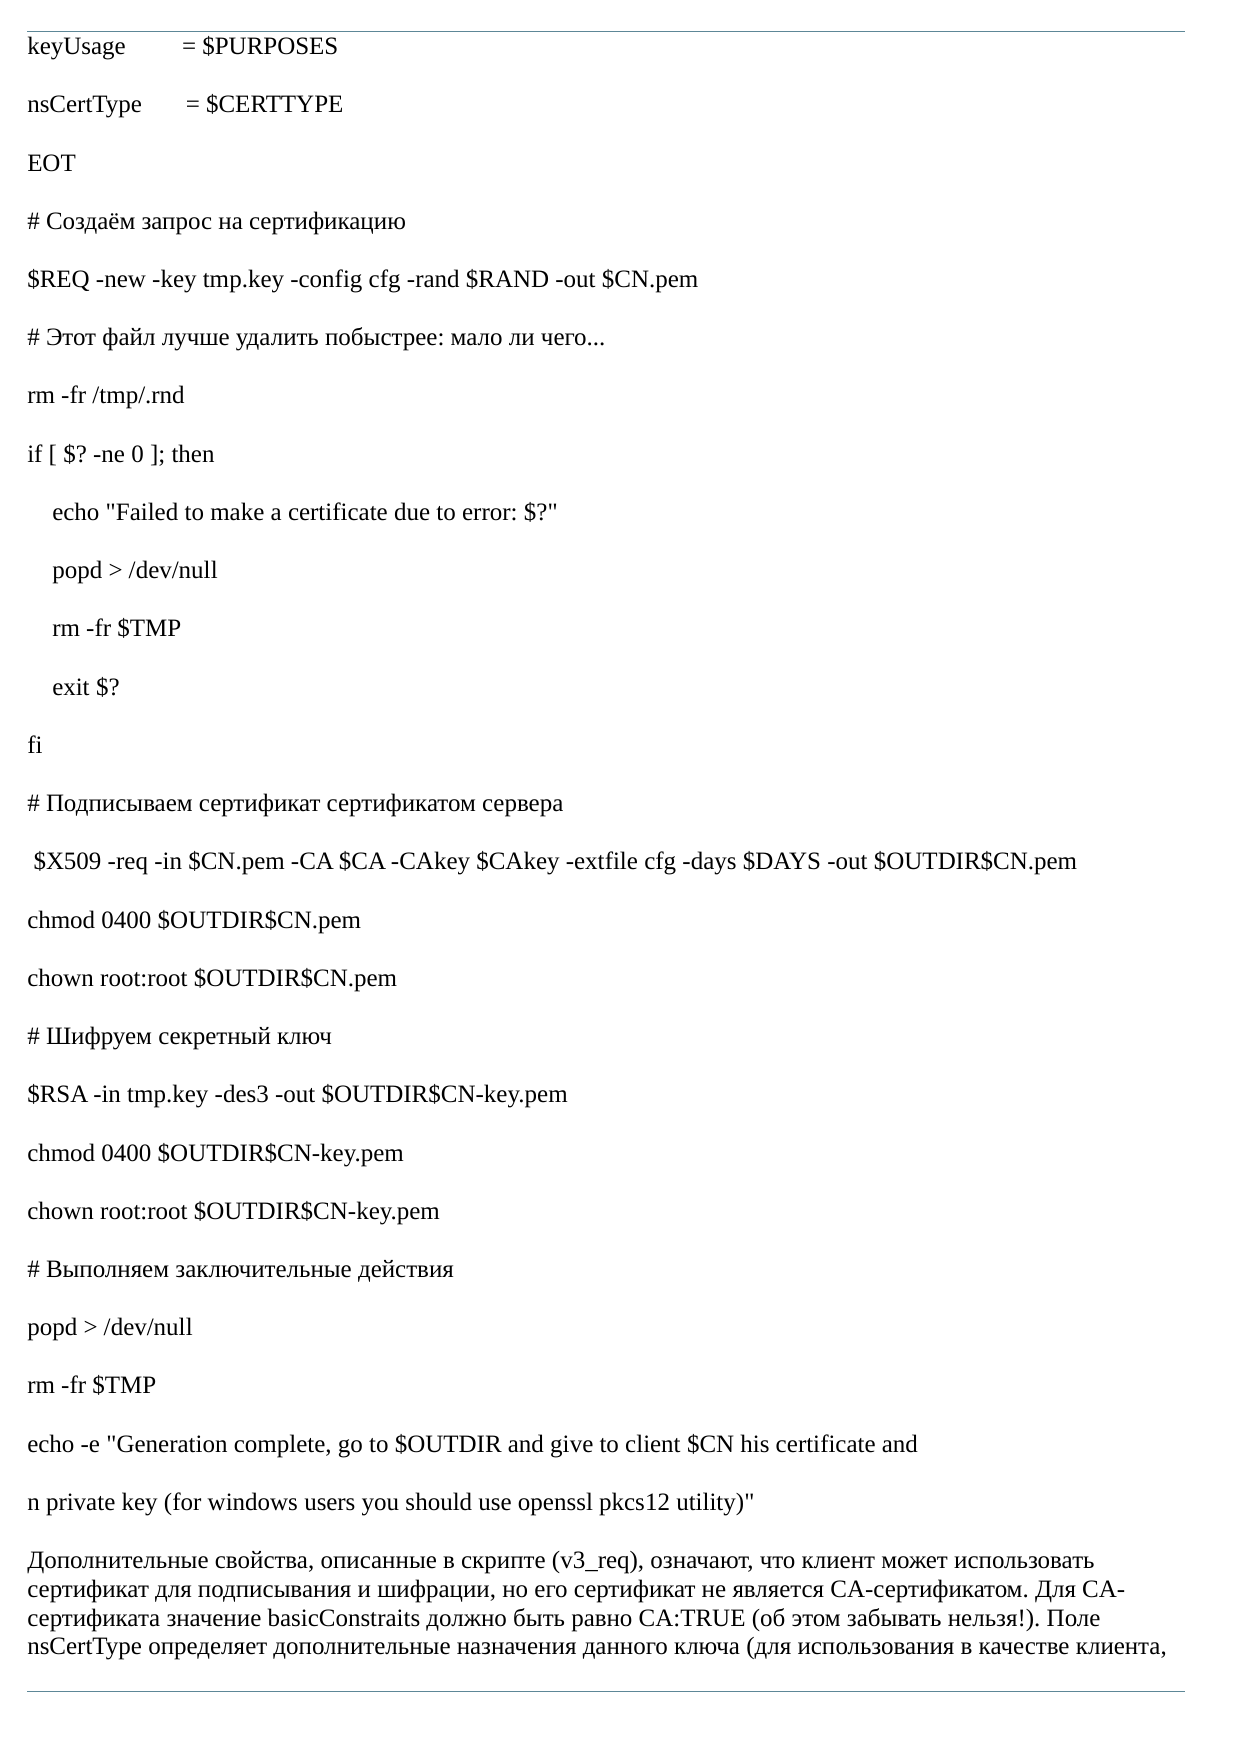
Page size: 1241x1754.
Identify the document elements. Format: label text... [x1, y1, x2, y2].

table_header Теория и практика OpenSSL Ещё несколько лет назад криптографические системы применялись лишь в исключительных случаях: в правительственных организациях, спецслужбах и иных критических к безопасности данных системах. Однако в настоящее время бурное развитие компьютерных сетей и Интернета заставляет задумываться об обеспечении безопасности всё большее количество людей. Вначале опишем основные принципы и термины криптографии... В настоящее время все озабочены безопасностью передаваемых по сети данных, поэтому свою статью я бы хотел начать с разговора о способах защиты информации. Что такое шифрование? Это запись информации в особом виде, исключающем её прочтение лицами, не знающими шифра. В компьютерном мире защита данных актуальна, как нигде. Обычно шифрованием называют обработку данных при помощи некой функции f(x), где x – обрабатываемые данные. Алгоритм шифрования должен быть таким, что даже само знание алгоритма злоумышленником не должно помочь ему открыть ключ шифрования, то есть алгоритм должен основываться на трудоёмкости подбора ключа, а не на неизвестности алгоритма. Алгоритмы шифрования бывают одно и двунаправленными; однонаправленные алгоритмы чаще всего представляют собой так называемые хеши: численное представление некоего текста. Абсолютно очевидно, что даже зная хеш, невозможно вычислить исходный текст (бывает, что для разных текстов хеш совпадает, что тоже естественно, так как множество вариантов текстов бесконечно, а чисел, используемых в алгоритмах – конечно). Для чего же такое нужно? Применение есть замечательное: если одной и той же хеш-функцией обработать одинаковые строки, то результат будет идентичен! Это свойство можно использовать при проверке пароля: строка, введённая пользователем, хешируется и сравнивается с хешем пароля. При этом из хеша пароля восстановить сам пароль нельзя, можно только применять данную хеш-функцию к разным строкам, ища совпадения, т.е. методом прямого перебора. Вот почему советуют выбирать длинные и сложные пароли для важных целей. Хеш-функций существует огромное множество и есть некоторые стандартные ряды хеш-функций, наибольшее распространение получили ряды MD и SHA. К примеру, стандартная функция Unix crypt вычисляет значение хеш-функции от строки. Один из параметров, передаваемых этой функции, значится как salt, состоит из символов $1$ и строки из 8 символов и определяет выбор хеш-функции из ряда MD5, а возвращаемое значение содержит одиннадцать первых символов salt, чтобы знать в будущем для проверки, какую функцию применять. Если два первых символа salt – произвольная двухсимвольная строка, то используется обычный алгоритм DES (56 бит), а salt определяет выбор алгоритма подмешивания. В настоящее время 56 бит обычно недостаточно, для нахождения ключа длиной 56 бит необходимо перебрать «всего» 72057594037927936 (256) ключей. Для кластера компьютеров эта задача решается в считанные часы, поэтому сейчас во всех современных *nix используется алгоритм MD5, который позволяет генерировать отпечатки (хеши) паролей длиной до 128 бит, для подбора которого потребуются в худшем случае миллиарды лет! Итак, можно закончить с однонаправленными алгоритмами и перейти к двунаправленным... Существует два рода таких алгоритмов: симметрические и асимметрические (алгоритмы с публичным ключом). Симметрические алгоритмы используют один и тот же ключ для шифрования и дешифрования и их стойкость определяется в основном длиной используемого ключа. Ключ симметрического шифрования ни в коем случае нельзя передавать в открытом виде, так как это даст возможность злоумышленнику, получившему этот ключ, расшифровывать данные, этим ключом зашифрованные. Асимметрические алгоритмы предоставляют возможность передачи публичного ключа в открытом виде, в то время как секретный ключ должен быть известен только вам. Приведу наглядную демонстрацию полезности шифрования. К примеру, вы хотите пройти аутентификацию на удалённой машине и посылаете ей свой пароль, конечно же, не сам пароль, а его хеш. Но, к сожалению, где-то на пути встретился хаб, который дал возможность послушать ваши пакеты снифером. Этим, естественно, воспользовался злой дядька, подключённый к этому хабу. Он смог беспрепятственно взять ваш хеш пароля, взломать его (если повезёт) или просто посылать этот же хеш серверу. Таким образом, под вашим логином входят два человека. Не думаю, что кого-то развеселит эта ситуация (разве что злого дядьку, если его не засекут). Или ещё пример полной беззащитности: электронная почта не защищается никак (по крайней мере, по стандартной схеме) и всякий может её прочитать или изменить. Нет-нет, не надо бежать в хозяйственный магазин за мыльцем и верёвочкой – спасение есть. Это асимметрическое шифрование. Идея такова: вначале от генератора случайных чисел формируется определённая строка – секретный ключ, который может использоваться для расшифровки данных, зашифрованных публичным ключом. Публичный ключ вычисляется на основании секретного ключа. Таким образом мы получили пару ключей для шифрования (публичный ключ) и расшифровывания (секретный ключ). Затем на удалённой машине также создаётся подобная пара ключей (скорее всего она будет иной, так как довольно сложно, чтобы на разных машинах генератор случайных чисел генерировал одну и ту же последовательность). Итак, у нас есть две пары ключей, мы должны обменяться публичными ключами. После этого вы можете, используя публичный ключ удалённой машины, зашифровывать данные, которые могут быть расшифрованы ею с помощью имеющегося только у неё секретного ключа. Так как удалённая машина имеет и ваш публичный ключ, то подобная операция может работать наоборот (т.е. передача данных на вашу машину). Да, вроде бы всё хорошо: информация, передаваемая между машинами, может быть расшифрована только ими, но есть одно «но». Представьте ситуацию подмены публичных ключей при доставке: тогда правильный ключ будет считаться неправильным, а подменённый ключ – правильным. Обычным методом защиты публичного ключа асимметрического шифрования является его сертификация. Для понятия сертификации сразу же необходимо объяснить, что такое электронная цифровая подпись. ЭЦП – это хеш сообщения с данными об отправителе, подписанный секретным ключом последнего. На основании ЭЦП можно определить достоверность и неизменность сообщения при условии, что имеется публичный ключ. Публичный ключ, анализируя ЭЦП, даёт один из ответов: достоверен, недостоверен (был изменён). А так как найти такое значение хеша, чтобы оно совпадало для двух различных сообщений (т.е. h(M)=h(M’)) очень сложно, сопоставимо с прямым перебором, то практически нет способа подменить сообщение, подписанное ЭЦП. При пересылке публичного ключа его подмена обычно исключается электронной подписью, гарантирующей неизменность данных. Обычно публичный ключ подписывается либо секретным ключом данной пары, либо одним из доверенных ключей сторонних организаций. То есть в любом случае к ключу ЭЦП должно быть доверие. Такой механизм полностью исключает подмену публичного ключа, так как в противном случае подпись будет недостоверна и программа установления безопасной связи просто не примет данного ключа, автоматически считая его неверным. Есть ещё возможность исключить перехват публичного ключа – подтверждение получения ключа от другой машины и обмен идентификационными сообщениями. Такой метод применён, например, в механизме беспарольной аутентификации SSH. Вы обмениваетесь ключами с сервером и звоните владельцу удалённой машины (особенно это актуально при аутентификации клиента на сервере путём подтверждения валидности ключа), подтверждая и проверяя передачу ключа. При таких методах защиты полностью исключен перехват конфиденциальных данных, если, конечно, не вывесить свой секретный ключ на доску почёта в раздел «Достижения в безопасности за последний квартал». А если серьёзно, то потеря секретного ключа позволяет любому расшифровывать всё, что зашифровано вами или для вас, то есть происходит полная потеря безопасности. Поэтому во многих системах аутентификации секретные ключи дополнительно шифруются неким паролем. Без пароля секретный ключ представляет собой меньше ценности, так как ломать пароль можно только прямым перебором. Но всё же лучше держать секретные ключи при себе. Ещё многих интересует, что означает стойкость ключа. Это просто длина ключа в битах. Чем она больше, тем больше степень сложности подбора секретного ключа перебором. Но одновременно с этим увеличивается время работы алгоритмов и увеличивается объем сообщений за счёт неиспользуемых элементов ключа. Поэтому здесь лучше не бросаться в крайности, стойкость ключа длиной в 1024 бит вроде бы является достаточной (в настоящее время), хотя при пересылке почтовых сообщений используют ключи длиной до 2048 бит (OpenPGP). Для ключей симметрического шифрования достаточной является длина 128 бит. Ещё критичным фактором является работа генератора случайных чисел. Если злоумышленнику удалось найти некую закономерность в генераторе случайных чисел, то ему ничего не стоит создать любой ключ (а зачастую и «случайные» пароли). Поэтому сообщения о громких взломах различных ключей чаще всего вызваны тем, что злоумышленник нашёл баг в генераторе случайных чисел. Некоторых интересует также, что означают загадочные надписи RSA и DSA. Это сокращённые названия алгоритмов асимметрического шифрования. Различаются они математической основой работы, которая определяет степень защищённости и скорость работы в разных режимах (во многих системах существует также ограничение на длину DSA ключей в 1024 бита, ключи RSA могут быть любой длины, но обычно используются ключи 1024 – 4096 бит). Среди алгоритмов симметрического шифрования наиболее распространены следующие: DES (56 бит); 3DES (168 бит); RC* (40 – 128 бит); Blowfish (128 бит); IDEA (128 бит). Алгоритмы, использующие ключи длиной до 128 бит, считаются алгоритмами низкой безопасности, 128 бит – средней, более 128 бит – высокой. Алгоритмы симметрического шифрования могут работать в нескольких режимах, обычно используется режим cbc, когда ключ динамически высчитывается на основании предыдущего блока данных, т.е. в режиме cbc ключ постоянно меняется, что затрудняет атаки. При использовании клиентов, работающих на безопасных каналах связи (SSL – secure socket layer), часто можно видеть запрос на подтверждение публичного ключа для связи или сертификата (подписанного публичного ключа, как было описано ранее). Как я уже говорил, публичный ключ могут подменить, но если вы доверяете своим каналам связи и не думаете, что кто-то охотится персонально за вашими данными, то можно доверять публичному ключу удалённого сервера, так как подмена ключа – занятие довольно трудоёмкое, а если у вас есть некие подозрения на этот счёт, то лучше не доверять ключу, не получив подтверждения от нужного лица или организации (не вздумайте использовать электронную почту: уж если смогли подделать ключ, то подменить письмо не составляет труда). Генерация ключей клиента происходит на лету и они автоматически удаляются после окончания сеанса связи, публичный ключ удалённого сервера помещается в специальное хранилище, что избавляет вас от риска пересылки публичного ключа. Основные атаки на системы асимметрического шифрования связаны с тем, что злоумышленник может угадать содержимое части зашифрованных данных (например, письма часто начинаются со слов «Здравствуйте, »), и это знание облегчает подбор секретного ключа. Ещё очень опасна атака на подмену ключей (man-in-the-middle), когда злоумышленник перехватывает публичные ключи двух людей, затем генерирует две пары ключей и направляет свои публичные ключи обеим сторонам. Теперь первый человек посылает злоумышленнику своё письмо, которое тот расшифровывает своим ключом, читает, зашифровывает публичным ключом второго человека и отправляет ему послание. Таким образом, у людей создается иллюзия защищённой переписки, но читает их сообщения и третий (который, как известно, лишний). Выходом из такой ситуации является сертификация публичных ключей. Существует два способа сертификации ключей: ключ может быть подписан только ключом одного из доверенных источников сертификации (обычно это организации, которые имеют привеллегии сертификации, переданные им правительством страны); ключ может быть подписан одним из ключей, которым вы доверяете (обычно это ваш собственный ключ и ключи организаций, занимающихся выдачей сертификатов). Второй механизм, называемый сетью доверия, используется чаще, так как позволяет добавлять новые ключи к доверенным. Оба механизма предусматривают механизм цепного подписывания, например, если ключ А был подписан ключом Б, который подписан ключом С, который подписан вашим ключом, то ключ А считается доверенным. При этом число таких «шагов» наследования обычно ограничено. Такой механизм сети доверия реализован, например, в системе PGP и в системе OpenSSL. Этим обеспечивается безопасность клиента. Безопасность сервера необходима лишь в случае удаленной беспарольной аутентификации, тогда администратор удалённой системы помещает ваш ключ в список известных ключей системы. Примечание для администраторов: если вы не хотите, чтобы все могли использовать данный ключ, объясните пользователю опасность доступа посторонних лиц к его секретному ключу и убедите его зашифровать секретный ключ паролем, который, кстати, можно удобно хранить в памяти и не вводить лишний раз, но об этом я расскажу в статье об SSH. И ещё: не забывайте убедиться в том, что ключ пришёл от того, кого предполагалось, для этого лучше попросить пользователя принести ключик на дискетке, а потом её дезинтегрировать или оставить в эпицентре ядерного взрыва (жаль этого нельзя проделать с некоторыми «пользователями», хотя почему нельзя? Мария Францевна, подойдите-ка на минутку...) И наконец, скажу ещё вот что: асимметрическое шифрование используется для подписи и зашифровывания почтовых сообщений, удалённой аутентификации и ЭЦП в любых её применениях. Но для передачи большого количества данных через сеть использовать асимметрическое шифрование очень печально – всё загнется окончательно и бесповоротно: уж больно много времени надо для использования подобных алгоритмов. Поэтому при передаче данных по сети используют симметрическое шифрование (3DES, IDEA, Blowfish). Но ключ симметрического шифрования очень опасно передавать в открытом виде (ведь он используется для шифрования и дешифрования), и вначале устанавливается связь асимметрическим шифрованием, как было описано выше. После установления связи клиент генерирует ключ симметрического шифрования и шифрует его публичным ключом сервера, затем отправляет его собственно серверу (также выполняется подписывание симметрического ключа для удостоверения в его неизменности). Сервер расшифровывает своим секретным ключом ключ симметрического шифрования и использует его для общения с клиентом. Красота! Но есть ещё один способ – алгоритм Дифлемана-Хельмана, позволяющий использовать одни и те же ключи как для симметрического, так и для асимметрического шифрования. Он заключается в нехитрых математических законах степенной функции (я не буду на этом заострять внимание, так как вряд ли это пригодится на практике). Оказывается, имея пару – публичный ключ A и секретный ключ B, можно вычислить ключ симметрического шифрования С, который также получается при наличии пары ключей секретный А и публичный B. Говоря проще, ключ С однозначно могут вычислить обе машины, обменявшиеся публичными ключами. Этот ключ можно далее использовать для шифрования/дешифрования данных по стандартному алгоритму симметрического ключа. Такой способ достаточно безопасный, но он пока ещё не получил достаточного распространения и поэтому сейчас чаще используется первый способ. Любопытные тут же поинтересуются: почему, когда я говорил о симметрическом шифровании, я сказал, что 128-и битный ключ теоретически несокрушим, а говоря об асимметрическом шифровании, сказал, что ключ длиной 1024 бит считается пока ещё более-менее безопасным. Тут дело вот в чём: при асимметрическом шифровании выбираются 2 больших простых числа и на их основе создаются секретный и публичный ключи. Не вдаваясь в математику (для математической стороны алгоритмов шифрования можете зайти на лучший алгоритмический ресурс в рунете http://algolist.manual.ru), скажу только одно: для вычисления секретного ключа на основании публичного необходимо выполнить задачу разложения на множители, которая пропорциональна логарифму по модулю большого целого числа (это реализовать намного проще, чем прямой перебор). Ну вот, с теорией покончено, можно приступить к практике. OpenSSL – это система защиты и сертификации данных, название SSL переводится как система безопасных сокетов. OpenSSL используется практически всеми сетевыми серверами для защиты передаваемой информации. Существует API SSL, позволяющее создавать безопасные сокеты с шифрованием передаваемых данных. Но в данной статье я бы хотел рассказать о самой системе OpenSSL, вызываемой через командную строку. Так как OpenSSL поддерживает очень много различных стандартов сертификации, шифрования, хеширования, то использование данной команды достаточно сложно. Внутри OpenSSL существуют отдельные компоненты, отвечающие за то или иное действие. Для получения списка доступных компонентов можно вызвать openssl с параметрами list-standart-commands. Можно также получить список доступных алгоритмов хеширования (list-message-digest-commands) и алгоритмов шифрования (list-cipher-commands). Итак, с помощью команд OpenSSL можно делать следующее: Создавать и управлять ключами RSA и DSA – команды rsa, dsa, dsaparam; Создавать сертификаты формата x509, запросы на сертификацию, восстановление – команды x509, req, verify, ca, crl, pks12, pks7; Зашифровывать данные с помощью симметрического или асимметрического шифрования – команды enc, rsautl; Высчитывать хеши различных типов – команда dgst; Работать с S/MIME – команда s/mime; Проверять работы серверов и клиентов ssl – команды s_client, s_server. Cуществует также несколько вспомогательных утилит ssl: openssl speed [список_алгоритмов_хеширования_или шифрования]: тестирование скорости различных алгоритмов, если запускать без параметров, то тестируются все алгоритмы; алгоритмы внутри списка разделяются пробелом, например: openssl speed md5 rsa idea blowfish des 3des sha1 В конце выводится общая скорость работы различных алгоритмов (в 1000-х байт в секунду), для обработки различной длины блоков. Вот результат работы тестов скорости на моём домашнем компе (Celeron 366), на других компах значения будут другими: Таблица 1 Таблица 2. Проверка алгоритмов асимметрического шифрования openssl rand [-out file] [-rand file] num: генерация num рандомных байт: # openssl rand 5 Wеб~ # openssl ciphers [-ssl2] [-ssl3] [-tls1] NAME: вывод доступных алгоритмов для обеспечения уровня безопасности NAME, где NAME – это символическое название группы алгоритмов. Обычно используются значения: LOW – алгоритмы низкого уровня безопасности (меньше 128 бит); MEDIUM – алгоритмы среднего уровня стойкости (128 бит); HIGH – алгоритмы высокой стойкости (больше 128 бит); ALL – все алгоритмы; NULL – алгоритмы без шифрования. Обычно в настоящее время используются алгоритмы групп MEDIUM и HIGH, которые ещё долго не смогут быть взломаны прямым перебором. Можно также вывести список алгоритмов из нескольких групп, разделив их «:» (например, MEDIUM:HIGH). Теперь я бы хотел рассказать об основных утилитах openssl. Для начала я расскажу о методах генерации ключей, затем о командах шифрования и, наконец, о сертификатах, s/mime, клиент/серверных тестах. Итак, пару слов о генерации ключей. Для создания rsa ключей используется команда genrsa: openssl genrsa [-out file] [-des | -des3 | -idea] [-rand file] [bits] Команда genrsa создаёт секретный ключ длиной bits в формате PEM, шифрует его одним из алгоритмов des (56 бит), des3 (3-й des 168 бит) или idea (128 бит). При выборе алгоритма шифрования будет запрошен пароль для шифрования создаваемого секретного ключа (если алгоритм не указан, то секретный ключ не шифруется, чего делать ни в коем случае нельзя). Опция -out говорит программе, что вывод нужно осуществлять не в stdout, а в файл file (опция -out присутствует во множестве других компонентов openssl и используется аналогичным образом для указания выходного файла). Опция -rand указывает на файл/файлы (разделённые «:»), из которых будут считываться данные для установки seed генератора случайных чисел. В качестве таких файлов сразу же приходит на ум использовать что-то вроде /dev/random или /dev/urandom, но у меня с этим возникли проблемы – всё вешалось наглухо, поэтому я рекомендую в этом случае использовать какие-нибудь сложно угадываемые файлы, вроде /var/log/messages или /boot/vmlinuz, думаю, что угадать содержимое этих файлов не намного проще чем содержимое /dev/random, но работает этот фокус в любом *nixe (опция -rand также присутствует во всех компонентах генерации и управления ключами и сертификатами). Использовать /dev/random и /dev/urandom, конечно, можно, но я для этого скопировал из /dev/random 32 768 байт в файл .rnd таким образом: dd if=/dev/[u]random of=.rnd count=64 Кроме этого, можно указывать в качестве -rand файла EGD сокет, который обеспечивает генерацию определённого количества случайных байт, EGD доступен на узле http://www.lothar.com/tech/crypto. Установка генератора случайных чисел производится на основании хеша -rand файла, поэтому можно указывать файлы различной длины, так как хеш все равно имеет фиксированное число бит. Пример генерации 4096-битового секретного ключа RSA: # openssl genrsa -out /etc/openssl/key.pem -des3 -rand /var/log/messages 4096 После этого секретный ключ зашифровывается и записывается в файл (в текстовом виде). В начале ключа указывается алгоритм шифрования. Для создания публичного ключа rsa на основе секретного используется команда openssl rsa. Данная команда имеет следующий формат: openssl rsa -in filename [-out file] [-des | -des3 |-idea] [-check] [-pubout] Утилита openssl rsa способна изменять пароль и алгоритм шифрования секретного ключа, будучи вызвана с параметром -in и -out. Если применить параметр -pubout, то в указанный файл -out будет записан публичный ключ, вычисленный на основе -in секретного. Например, создание публичного ключа на основании секретного: openssl rsa -in /etc/openssl/key.pem -out /etc/openssl/pubkey.pem -pubout Изменение пароля и алгоритма шифрования секретного ключа с des3 на idea: openssl rsa -in /etc/openssl/key.pem -out /etc/openssl/key1.pem -idea Для создания ключей DSA используется утилита openssl gendsa, аналогичная genrsa, но есть два отличия: во-первых, для ключей DSA нельзя указывать длину в битах и, во-вторых, ключи DSA могут генерироваться согласно некоторым параметрам, записанным в файл paramfile утилитой openssl dsaparam, имеющей следующий формат: openssl dsaparam [-rand file{s}] [-C] [-genkey] [-out file] numbits где numbits – длина желаемого ключа, -С заставляет dsaparam вывести на stdout код на СИ для программной генерации DSA на основе необходимых параметров, а опция -genkey говорит, что в выходной файл, наряду с параметрами, дополнительно записывается созданный секретный ключ DSA, но нельзя его сразу же зашифровать, поэтому удобнее воспользоваться утилитой openssl gendsa, которая имеет схожий синтаксис с командой genrsa, но вместо числа бит указывается файл параметров, созданный dsaparam: # openssl gendsa -out /etc/openssl/dsakey.pem -rand /boot/vmlinuz -idea paramfile Enter PEM passphrase: Verify PEM passphrase: Для управления ключами dsa используется программа openssl dsa, которая абсолютно аналогична (в параметрах) утилите openssl rsa. Поэтому я просто приведу пример генерации публичного ключа DSA: # openssl dsa -in /etc/openssl/dsakey.pem -out /etc/openssl/pubdsakey.pem -pubout Теперь настало время рассказать о компонентах openssl, выполняющих шифрование и хеширование данных. Для выполнения симметрического шифрования используется утилита openssl enc -cipher или её сокращённая запись openssl cipher, где cipher – это одно из символических имён симметрических шифров. Наиболее популярными являются следующие: base-64 (преобразование в текстовый вид); bf (blowfish – 128 бит); des (56 бит); des3 (168 бит); rc4 (128 бит); rc5 (128 бит); rc2 и idea (128 бит). Для указания входного и выходного файлов используются опции -in и -out соответственно. Пароль для шифрования вводится с клавиатуры (можно указать в командной строке параметром -k, но это очень плохо по соображениям безопасности, так как большинство шелов умеют сохранять историю командной строки, на мой взгляд, намного лучше ввести пароль непосредственно перед шифрованием). Учтите, что пароль не спрашивается при обработке файла base64, так как шифрования не происходит. Для расшифровки зашифрованных данных примените openssl cipher с опцией -d (алгоритм шифрования и дешифрования должен совпадать!), а для одновременной обработки данных base64 можно воспользоваться опцией -a. Шифрование по умолчанию происходит с подмешиванием (подсолением), для выбора алгоритма подмешивания используется случайная соль (salt), поэтому, если вы шифруете один и тот же файл в разное время одним и тем же алгоритмом и паролем, то результаты скорее всего будут разными (это затрудняет атаку по словарю). Также по умолчанию используется cbc режим алгоритмов, когда ключ меняется в течение всего сеанса работы согласно передаваемым данным. Приведу несколько примеров: зашифруем файл, используя алгоритм des3: # openssl des3 -in file -out file.des3 расшифруем полученный файл: # openssl des3 -d -in file.des3 -out file зашифруем файл, используя алгоритм blowfish(bf), и закодируем base64: # openssl bf -a -in file -out file.bf64 теперь расшифруем его и обработаем сразу же base64: # openssl bf -a -d -in file.bf64 -out file Для вычисления хешей используется команда openssl dgst -hashalg или краткая форма openssl hashalg (первая команда может также выполнять манипуляции с ЭЦП, но об этом далее). Обычное использование данной команды таково openssl hashalg [-c] file[s]. Вычисляется хеш сообщения фиксированной длины в виде одной строки или, если указана опция -c, строки, разделённой на пары HEX чисел двоеточием. Среди алгоритмов хеширования могут применяться следующие: md2 (128 бит); md4 (128 бит); md5 (128 бит); mdc2 (128 бит); sha (160 бит); sha1 (160 бит); ripemd160 (160 бит). Опять же приведу пару примеров: вычислим md5 хеш файла: # openssl md5 -c file MD5(file)= 81:fd:20:ff:db:06:d5:2d:c3:55:b5:7d:3f:37:ac:94 а теперь SHA1 хеш этого же файла: # openssl sha1 file SHA1(file)= 13f2b3abd8a7add2f3025d89593a0327a8eb83af Как я уже говорил, утилита openssl dgst может использоваться для подписывания сообщения секретным ключом и проверки ЭЦП публичным ключом. Для этого используется следующий синтаксис: openssl dgst -sign private_key -out signature -hashalg file[s] Подписывание file с помощью секретного ключа private_key, используя алгоритм хеширования hasalg (обычно применяются sha1 или md5). openssl dgst -signature signature -verify public_key file[s] Проверка подписи в file, используя публичный ключ public_key и ЭЦП signature. Данная программа выводит «Verification OK» при правильной подписи или «Verification Failure» в любом другом случае. Учтите, что ЭЦП в таком случае хранится отдельно от файла, который ею подписан. Для шифрации и дешифрации RSA алгоритмом используется программа rsautl. Данная утилита имеет также возможность подписывать и проверять подпись сообщений (однако работать всё равно приходится с хешем сообщения, так как подписывать можно только небольшой объём данных, поэтому лучше применять openssl dgst). Для шифрации/дешифрации используется следующий синтаксис: openssl rsautl -in file -out file.cr -keyin pubkey.pem -pubin -encrypt Шифрация file с использованием публичного ключа pubkey.pem. openssl rsautl -in file.cr -out file -keyin secretkey.pem -decrypt Дешифрация file.cr с использованием секретного ключа secretkey.pem. Теперь настало время рассказать об одном из главных применений openssl – управление сертификатами. Openssl имеет возможность генерировать сертификаты, управлять ЭЦП и шифрованием с помощью сертификатов. Однако применение утилит управления сертификатами – достаточно сложная задача. Поэтому для начала я дам общие представления о сертификатах. Сертификат содержит публичный ключ, подписанный одним из корневых доверенных центров сертификации (или комплементарным секретным ключом), данные об организации, выдавшей сертификат, и в некоторых случаях зашифрованный секретный ключ, а также отпечаток (хеш) публичного ключа. Сертификаты имеют время действия, по окончании которого они автоматически считаются недействительными, иерархия сертификатов обычно строится на основании сети доверия (бывают довольно длинные цепочки сертификатов, ведущие к доверенному ключу из root CA). Таким образом, сертификат – это полный комплекс системы асимметрического шифрования, предоставляющий гораздо больше возможностей, чем сами по себе ключи (а также являющийся более защищённой системой). Основным привлекательным моментом сертификата является возможность записи в него информации об организации, этот ключ выдавшей. Таким образом, явно напрашивается применение собственной системы сертификации в данной организации. Можно, например, выдавать сотрудникам их персональные сертификаты, подписанные сертификатом организации (его можно сгенерировать самому или получить от сторонней компании). Причём эти сертификаты впоследствии можно использовать для удостоверения личности сотрудника, например, при почтовой переписке или аутентификации на http-сервере (apache+ssl). Единственное условие, которое должно выполняться, – это наличие на машине клиента сертификата организации в списке корневых доверенных ключей. Общее содержание сертификатов определено стандартом x509, в то время как форматы записей сертификатов могут внести некоторую путаницу. Openssl по умолчанию использует формат PKCS#10, Microsoft использует по умолчанию формат PKCS#12 (в руководстве по openssl этот формат охарактеризован как один большой баг), формат PKCS#7 используется для запросов на сертификацию к CA (центр сертификации) и не может содержать секретного ключа, также для этой цели может использоваться DER-закодированный сертификат (DER-кодирование подобно кодированию base64, но имеет специальное назначение для использования в криптографических системах) также без секретного ключа. Учтите, что при использовании DER-формата убираются маркеры начала и конца сертификата, а его содержимое кодируется base64, поэтому в файле DER можно хранить только один сертификат, с другой стороны DER-сертификаты поддерживаются M$ (стандартное расширение .cer), поэтому иногда бывает нужно преобразовать сертификаты из одного формата в другой (я здесь имею в виду PEM или DER): PEM—>DER openssl x509 -inform PEM -in cert.pem -outform DER -out cert.cer DER—>PEM openssl x509 -inform DER -in cert.cer -outform PEM -out cert.pem Таким же образом можно конвертировать и ключи асимметрического шифрования (используя утилиты rsa или dsa). Думаю, что не сильно запутал вас всеми этими стандартами. Если объяснять на пальцах, то всё выглядит следующим образом: клиент создаёт сертификат и отправляет свой публичный сертификат (PKCS#7) в центр сертификации. В центре сертификации обрабатывается запрос клиента (запрос на сертификацию), и сертификат клиента подписывается секретным ключом центра сертификации. Клиент, имея публичный ключ центра сертификации, проверяет подлинность подписи и может далее использовать свой сертификат. Для организации можно предложить следующее решение: на сервере создаётся сертификат организации; генерируется запрос на сертификацию и отправляется к некоему доверенному центру сертификации (который будет известен всем клиентам и персоналу данной организации); получается сертификат организации, который можно использовать при создании сертификатов клиентов. Последние создаются так: клиент посылает запрос на выдачу сертификата; сервер создаёт сертификат клиента и подписывает его сертификатом организации; клиент получает сертификат клиента и сертификат организации; после проверки достоверности ключа организации (предполагается, что клиент доверяет CA, которым был подписан сертификат организации) проверяется достоверность сертификата клиента. После такой операции клиент будет точно уверен, что получил сертификат от данной организации и может его использовать для работы с ней. По такой схеме построены все центры выдачи сертификатов (правда зачастую сертификат организации бывает подписан самим собой, что требует от клиента добавить сертификат организации к доверенным, а в первой схеме сертификат организации принадлежит к группе промежуточных центров сертификации, и этот случай предпочтительнее с точки зрения безопасности и удобства клиента, но требует больше работы от администратора). Да, хорошенькое объяснение на пальцах! Но что тут поделать: сертификаты – это довольно запутанная вещь. Сейчас я объясню, как создавать сертификаты с помощью openssl и приведу пример только что описанного безобразия... Для создания сертификата используется инструмент openssl req. Он имеет довольно много параметров, поэтому, чтобы не парить мозги, я просто приведу пару примеров его использования. Для начала требуется конфигурационный файл, который имеет следующий формат (все строки, начинающиеся с # – это мои комментарии, в конечном файле их может и не быть): [ req ] # Секция основных опций default_bits = 2048 # Число бит default_keyfile = keyfile.pem # Имя ключа, используемого для сертификата distinguished_name = req_distin-guished_name # DN организации, выдавшей сертификат prompt = no # Брать параметры из конфига неинтерактивный режим [ req_distinguished_name ] # DN организации C=RU # Страна ST=Ivanovskaya # Область L=Gadukino # Город O=Krutie parni # Название организации OU=Sysopka # Название отделения CN=Your personal certificate # Имя для сертификата (персоны, получающей сертификат) emailAddress=certificate@gaduk.ru # Мыло организации Если не указывать prompt no, то значения для параметров будут считаны в интерактивном режиме (то бишь с клавиатуры), а значения параметров будут являться подсказками при вводе данных. При интерактивном режиме можно указывать значения по умолчанию, а также минимальное и максимальное значения для параметров (для строковых параметров устанавливается ограничение на длину). В таком случае общий формат параметра таков: имя = подсказка имя_default = значение_по_умолчанию имя_max = максимум имя_min = минимум Пример интерактивного файла конфигурации: [ req ] default_bits = 1024 default_keyfile = privkey.pem distinguished_name = req_distin-guished_name [ req_distinguished_name ] countryName = Country Name (2 letter code) countryName_default = RU countryName_min = 2 countryName_max = 2 localityName = Locality Name (eg, city) organizationName = Organization Name(eg, org) organizationalUnitName = Organizational Unit Name (eg, section) commonName = Common Name (eg, YOUR name) commonName_max = 64 emailAddress = Email Address emailAddress_max = 40 Спешу обрадовать некоторых ленивых товарищей: если вы намереваетесь создавать просто сертификат сервера (например, для LDAP-сервера), то указывать конфиг необязательно, будет использоваться конфиг по умолчанию /usr/lib/ssl/openssl.cnf, который содержит всё необходимое. Ну а теперь традиционно приведу примеры использования openssl req (я не собираюсь подробно описывать данную команду, так как думаю, что для большинства случаев хватит примеров, а для особых случаев можно почитать man req). openssl req -new -newkey rsa:2048 -keyout rsa_key.pem -config cfg -out certreq.pem Создание запроса на сертификацию (-new) на основе создаваемого секретного ключа rsa (-newkey rsa:2048), который записывается в файл -keyout (и шифруется тройным DES). Запрос на сертификацию создаётся на основе конфигурационного файла-config. openssl req -x509 -new -key private_key.pem -config cfg -out selfcert.pem -days 365 Создание (-new) self-signed сертификата (-x509) для использования в качестве сертификата сервера или сертификата CA. Сертификат создаётся с использованием секретного ключа -key и конфигурационного файла -config. Создаваемый сертификат будет действителен в течение 365 дней (-days), опция -days не применима к запросам на сертификацию. Для управления сертификатами x509 используется утилита openssl x509. С её помощью можно подписать сертификат или запрос на сертификацию сертификатом CA. Также можно просмотреть содержимое сертификата в читаемой форме (DN, публичный ключ, время действия, отпечаток и т. д.). Приведу примеры вышеописанных действий: openssl x509 -in cert.pem -noout -text Просмотреть информацию о сертификате в «нормальной» форме. Вот что примерно будет выведено, также можно использовать дополнительные опции: -fingerprint (необходимо сочетать с одной из опций -sha1, -md5 или -mdc2), -modulus (вывод публичного ключа), -serial, -subject, -issuer (организация, выдавшая сертификат), -email, -startdate, -enddate: Подписать запрос на сертификацию (-req) файла -in, используя доверенный CA сертификат -CA и его секретный ключ -CAkey. В конечный сертификат клиента (-out) записываются дополнительные параметры сертификата третьей версии из файла /usr/lib/ssl/openssl.cnf (конфигурационный файл по умолчанию). Но об этом я расскажу после на конкретном примере. Такое поведение x509 позволяет организовать свой центр сертификации, подписывающий запросы клиентов на сертификацию. openssl x509 -in CAcert.pem -addtrust sslclient -alias «myorganization CA» -out CAtrust.pem Преобразование сертификата -in в доверенный сертификат для использования в SSL-клиентах (sslserver – использование в качестве сертификата сервера, emailProtection – использование в качестве сертификата S/MIME). Я ещё раз хотел бы вернуться к проблеме построения CA. Для использования внутри организации можно взять self-signed сертификат, но для использования СА вне организации приходится брать сертификаты, выданные или подписанные сторонней организацией. Во втором случае возникает проблема выбора такой сторонней организации (она легко разрешается для дочерних компаний), которая требует юридического анализа (в разных странах существуют свои законы криптографии и поэтому дать какой-либо конкретный совет я не могу). Если вам довелось работать в российской правительственной компании, то считайте, что вам не повезло – использовать openssl для работы с правительственными организациями нельзя. Наши уважаемые государственные деятели добавили кучу проблем админам, разрешив использовать только алгоритмы ГОСТ (симметрические, асимметрические, хеширования – меня просто выворачивает от самого этого слова ГОСТ), поэтому использовать вам придётся только специальные программы, реализующие эти алгоритмы. Я же приведу здесь пример построения собственного CA с self-signed сертификатом: Генерируем секретный ключ: openssl genrsa -out CAkey.pem -rand randfile -des3 4096 Создаём self-signed сертификат: openssl req -new -x509 -key CAkey.pem -out CAcert.pem -days 365 -config cfg Содержимое конфигурационного файла зависит от организации, можно даже воспользоваться утилитой /usr/lib/ssl/misc/CA.pl -newcert, которая создаст ключ и сертификат в одном файле в интерактивном режиме (хотя мне этот вариант не очень понравился, лучше один раз написать нормальный конфиг) – о дополнительных требованиях к конфигурации CA сертификата смотри ниже. Генерируем клиентские сертификаты, например, как приведено ниже: #!/bin/bash dd if=/dev/random of=/tmp/.rnd count=64 RAND="/var/log/messages:/boot/vmlinuz:/tmp/.rnd" REQ="openssl req" X509="openssl x509" RSA="openssl rsa" GENRSA="openssl genrsa" O="company" C="RU" ST="region" L="city" PURPOSES="digitalSignature, keyEncipherment" CERTTYPE="client, email, objsign" CA="/etc/openssl/CAcert.pem" CAkey="/etc/openssl/CAkey.pem" OUTDIR="/etc/openssl/clientcert/" CN="client" BITS=2048 DAYS=365 #Создаём секретный ключ во временной папке БЕЗ шифрования TMP="/tmp/ssl-$$" mkdir $TMP if [ ! -d $OUTDIR ];then mkdir $OUTDIR fi pushd $TMP > /dev/null $GENRSA -rand $RAND -out tmp.key $BITS # Создаём конфиг для клиента cat > cfg < [ req ] default_bits = $BITS distinguished_name = req_DN extensions = v3_req [ req_DN ] countryName = "1. Country Name (2 letter code)" countryName_default = "$C" countryName_min = 2 countryName_max = 2 stateOrProvinceName = "2. State or Province Name (full name) " stateOrProvinceName_default = "$ST" localityName = "3. Locality Name (eg, city) " localityName_default = "$L" 0.organizationName = "4. Organization Name (eg, company) " 0.organizationName_default = "$O" organizationalUnitName = "5. Organizational Unit Name (eg, section) " organizationalUnitName_default = "$OU" commonName = "6. Common Name (eg, CA name) " commonName_max = 64 commonName_default = "$CN" emailAddress = "7. Email Address (eg, name@FQDN)" emailAddress_max = 40 emailAddress_default = "" [ v3_req ] basicConstraints = CA:FALSE keyUsage = $PURPOSES nsCertType = $CERTTYPE EOT # Создаём запрос на сертификацию $REQ -new -key tmp.key -config cfg -rand $RAND -out $CN.pem # Этот файл лучше удалить побыстрее: мало ли чего... rm -fr /tmp/.rnd if [ $? -ne 0 ]; then echo "Failed to make a certificate due to error: $?" popd > /dev/null rm -fr $TMP exit $? fi # Подписываем сертификат сертификатом сервера $X509 -req -in $CN.pem -CA $CA -CAkey $CAkey -extfile cfg -days $DAYS -out $OUTDIR$CN.pem chmod 0400 $OUTDIR$CN.pem chown root:root $OUTDIR$CN.pem # Шифруем секретный ключ $RSA -in tmp.key -des3 -out $OUTDIR$CN-key.pem chmod 0400 $OUTDIR$CN-key.pem chown root:root $OUTDIR$CN-key.pem # Выполняем заключительные действия popd > /dev/null rm -fr $TMP echo -e "Generation complete, go to $OUTDIR and give to client $CN his certificate and n private key (for windows users you should use openssl pkcs12 utility)" Дополнительные свойства, описанные в скрипте (v3_req), означают, что клиент может использовать сертификат для подписывания и шифрации, но его сертификат не является CA-сертификатом. Для CA-сертификата значение basicConstraits должно быть равно CA:TRUE (об этом забывать нельзя!). Поле nsCertType определяет дополнительные назначения данного ключа (для использования в качестве клиента, подписывания, использования в почтовых сообщениях). Для CA-сертификатов обычно применяют следующие значения nsCertType: sslCA, emailCA. Для ssl ключей серверов (например, апача) используется значение nsCertType = server. Полученный таким образом сертификат клиента будет содержать информацию о поставщике сертификата (то есть о вашем сертификате организации). Клиенту необходимо будет передать его сертификат, его секретный ключ (зашифрованный!) и ваш сертификат организации. Для клиентов Microsoft необходимо ещё и перевести сертификаты в формат PKCS#12. Для этого воспользуемся командой openssl pkcs12: openssl pkcs12 -export -in client.pem -inkey client-key.pem -out client.p12 -name "Client certificate from our organization" Для обратного преобразования используется синтаксис: openssl pkcs12 -in client.p12 -out client.pem В выходной файл записываются сертификат клиента, CA-сертификат, секретный ключ клиента (его можно зашифровать опцией -des3, -idea и т. д.). Такое поведение позволяет использовать для вывода только формат pem (маркеры здесь обязательны!). Для экспорта сертификата организации можно воспользоваться командой pkcs12 ( конечно же без параметра inkey), можно также обработать сертификат организации base64 и сохранить в файле .cer (openssl x509 -in CA.pem -outform DER -out CA.cer). В openssl существует компонент управления s/mime сообщениями, называющийся openssl smime. Данная утилита позволяет зашифровывать, расшифровывать, управлять ЭЦП и MIME-заголовками писем. Приведу опять же несколько примеров её использования: openssl smime -sign -in mail.txt -text -from CEBKA@smtp.ru -to user@mail.ru -subject "Signed message" -signer mycert.pem -inkey private_key.pem | sendmail user@mail.ru Подписывает сообщение -in (в текстовом виде) и подписывает (-sign) его с помощью сертификата (-signer) и секретного ключа (-inkey). Вывод идёт непосредственно к sendmail, для этого определены MIME-заголовки from, to и subject. openssl smime -verify -in mail.msg -signer user.pem -out signedtext.txt Проверяет подпись в файле -in, записывает сообщение в файл -out, а полученный сертификат – в файл -signer (для проверки s/mime сообщения не требуется ничего, кроме него самого, так как ЭЦП s/mime содержит публичный ключ!). openssl smime -encrypt -in mail.txt -from CEBKA@smtp.ru -to user@mail.ru -subject "Encrypted message" -des3 user.pem | sendmail user@mail.ru Шифрация файла -in с помощью сертификата получателя user.pem, используя алгоритм des3. Вывод программы посылается непосредственно в sendmail. openssl smime -decrypt -in mail.msg -recip mycert.pem -inkey private_key.pem -out mail.txt Расшифровка файла -in с помощью секретного ключа -inkey и сертификата -recip (ваш собственный сертификат). Есть альтернатива не указывать smime-заголовки from, to и subject. Можно просто указать необходимый файл -out и добавить заголовки с помощью программы sendmail вручную. Кроме этого, есть ещё одна деталь использования smime: некоторые почтовые клиенты используют в качестве подписи вложение в формате PKCS#7 (чаще всего закодированное base64). В таком случае необходимо применять smime следующим образом: openssl smime -verify -inform [PEM | DER] -in signature.pem[der] -content mail.txt PEM используется для стандартного формата PKCS#7, а DER заставляет произвести дополнительную обработку base64. Учтите, что в данном случае файл -in представляет собой только подпись (аттачмент), а -content – непосредственно текст письма. Можно также заставить smime подписывать сообщения подобным образом, если указать опцию -pk7out (PEM-формат). Для преобразования PKCS#7 структуры из формата PEM в формат DER можно воспользоваться утилитой openssl base64 (обратное преобразование достигается за счёт использования опции -d). Итак, думаю, что для большинства операций с использованием SSL этого будет достаточно. [27, 32, 1185, 1691]
